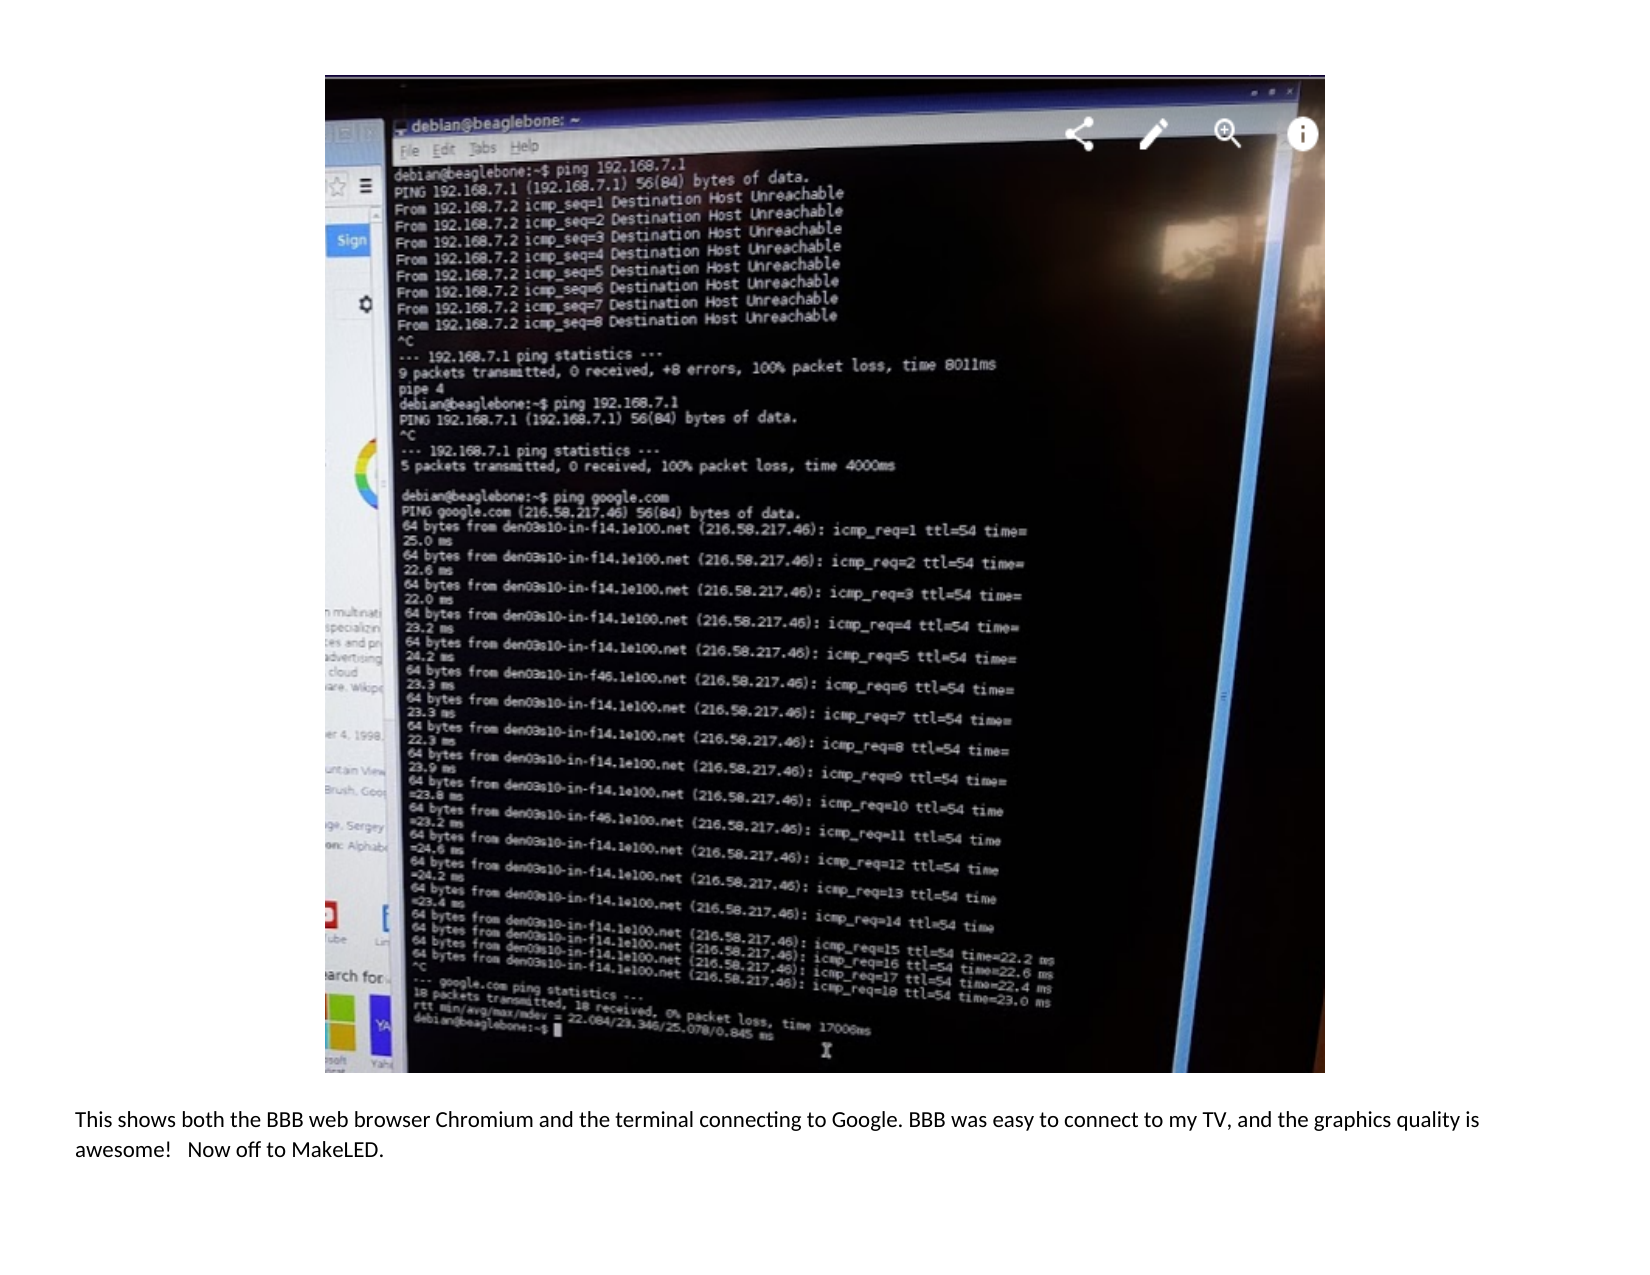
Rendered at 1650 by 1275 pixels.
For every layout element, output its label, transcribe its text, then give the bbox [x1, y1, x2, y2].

picture [325, 75, 1325, 1073]
text This shows both the BBB web browser Chromium and the terminal connecting to Google. BBB was easy to connect to my TV, and the graphics quality is awesome! Now off to MakeLED. [75, 1105, 1575, 1164]
